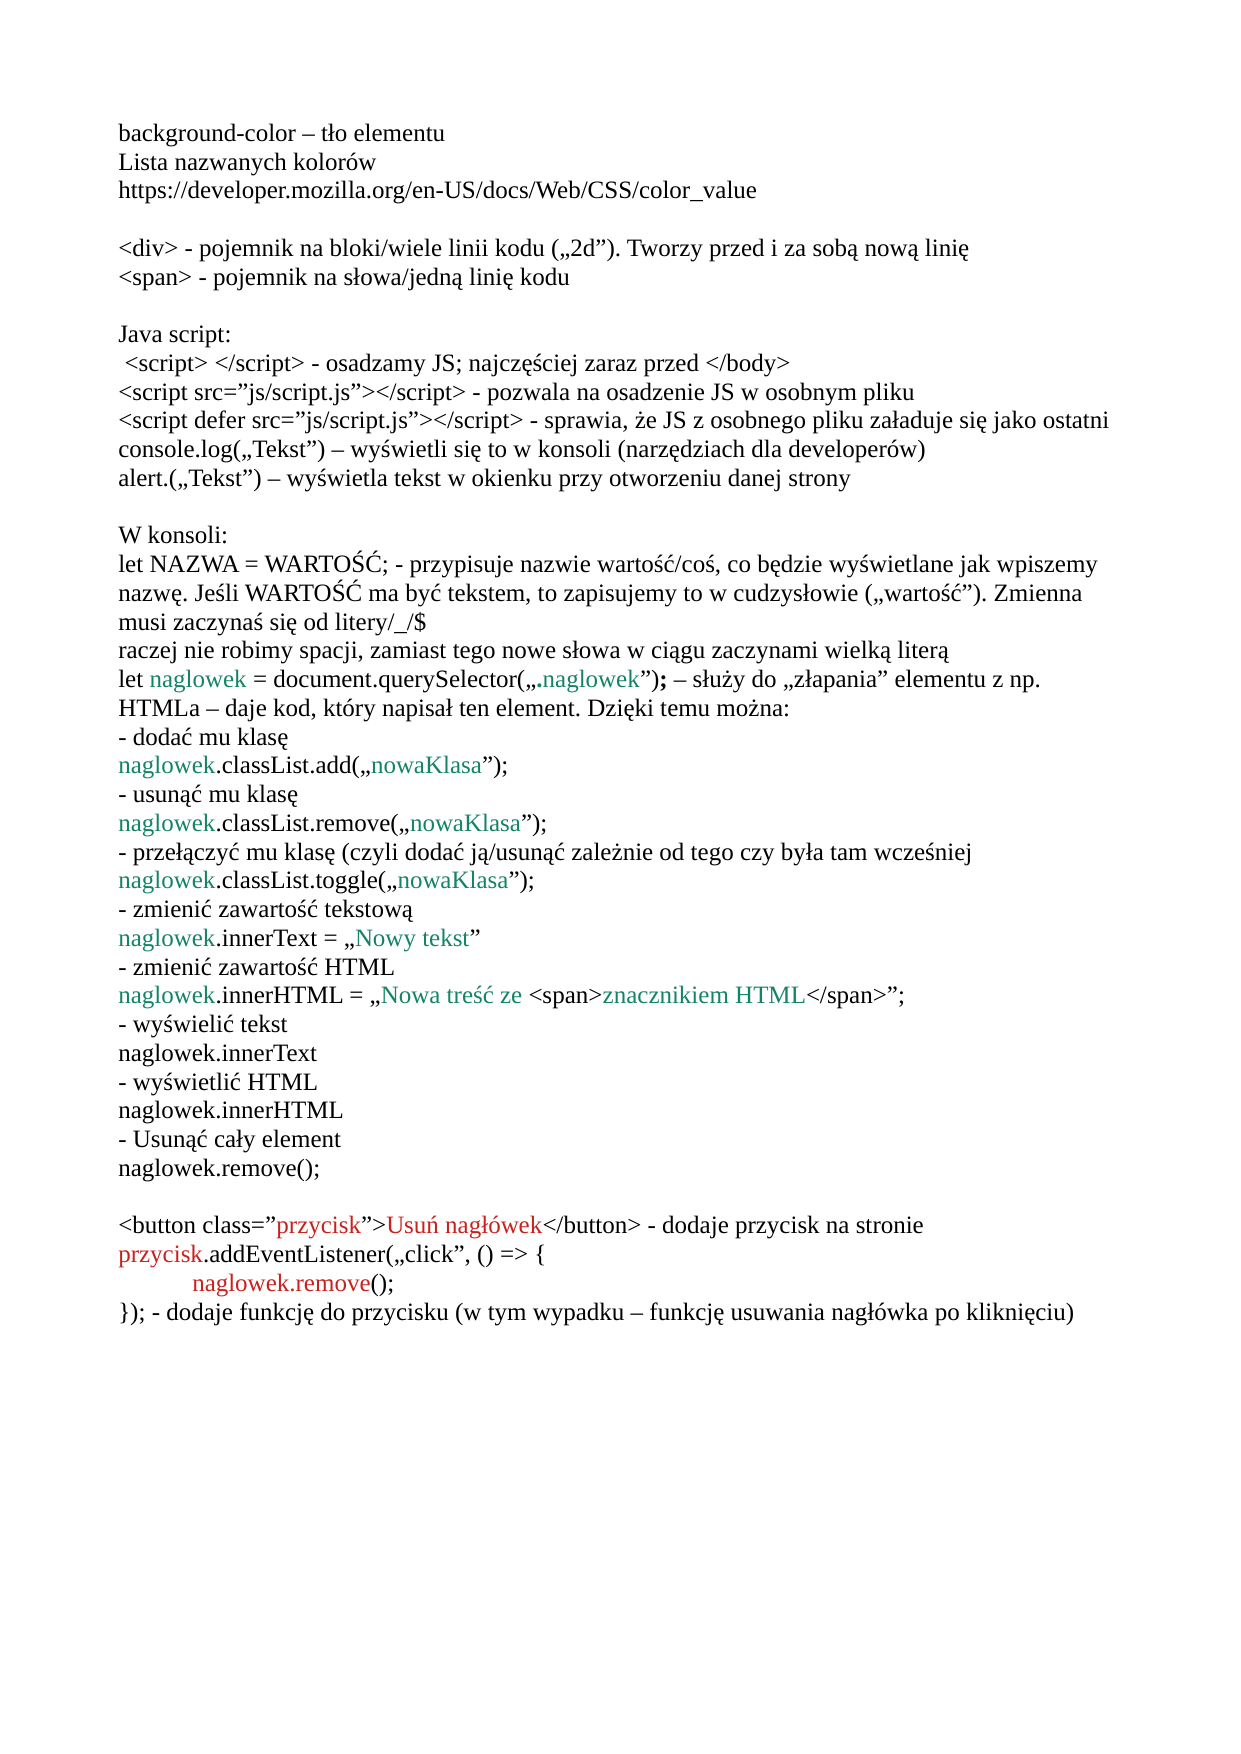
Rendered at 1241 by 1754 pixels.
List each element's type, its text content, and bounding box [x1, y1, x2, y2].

text alert.(„Tekst”) – wyświetla tekst w okienku przy otworzeniu danej strony [118, 463, 1122, 492]
text <script defer src=”js/script.js”></script> - sprawia, że JS z osobnego pliku załaduje się jako ostatni [118, 406, 1122, 434]
text let naglowek = document.querySelector(„.naglowek”); – służy do „złapania” elementu z np. HTMLa – daje kod, który napisał ten element. Dzięki temu można: [118, 664, 1122, 722]
text background-color – tło elementu [118, 118, 1122, 147]
text raczej nie robimy spacji, zamiast tego nowe słowa w ciągu zaczynami wielką literą [118, 636, 1122, 664]
text naglowek.innerHTML [118, 1096, 1122, 1124]
text - Usunąć cały element [118, 1124, 1122, 1153]
text <div> - pojemnik na bloki/wiele linii kodu („2d”). Tworzy przed i za sobą nową linię [118, 233, 1122, 262]
text - wyświelić tekst [118, 1009, 1122, 1038]
text <script src=”js/script.js”></script> - pozwala na osadzenie JS w osobnym pliku [118, 377, 1122, 406]
text W konsoli: [118, 521, 1122, 549]
text let NAZWA = WARTOŚĆ; - przypisuje nazwie wartość/coś, co będzie wyświetlane jak wpiszemy nazwę. Jeśli WARTOŚĆ ma być tekstem, to zapisujemy to w cudzysłowie („wartość”). Zmienna musi zaczynaś się od litery/_/$ [118, 549, 1122, 636]
text https://developer.mozilla.org/en-US/docs/Web/CSS/color_value [118, 176, 1122, 204]
text console.log(„Tekst”) – wyświetli się to w konsoli (narzędziach dla developerów) [118, 434, 1122, 463]
text naglowek.classList.remove(„nowaKlasa”); [118, 808, 1122, 837]
text <script> </script> - osadzamy JS; najczęściej zaraz przed </body> [118, 348, 1122, 377]
text <span> - pojemnik na słowa/jedną linię kodu [118, 262, 1122, 291]
text <button class=”przycisk”>Usuń nagłówek</button> - dodaje przycisk na stronie [118, 1211, 1122, 1239]
text naglowek.remove(); [118, 1268, 1122, 1297]
text - przełączyć mu klasę (czyli dodać ją/usunąć zależnie od tego czy była tam wcześniej [118, 837, 1122, 866]
text - wyświetlić HTML [118, 1067, 1122, 1096]
text - zmienić zawartość HTML [118, 952, 1122, 981]
text - zmienić zawartość tekstową [118, 894, 1122, 923]
text - dodać mu klasę [118, 722, 1122, 751]
text naglowek.classList.add(„nowaKlasa”); [118, 751, 1122, 779]
text naglowek.innerText = „Nowy tekst” [118, 923, 1122, 952]
text naglowek.remove(); [118, 1153, 1122, 1182]
text Java script: [118, 319, 1122, 348]
text - usunąć mu klasę [118, 779, 1122, 808]
text naglowek.innerText [118, 1038, 1122, 1067]
text naglowek.classList.toggle(„nowaKlasa”); [118, 866, 1122, 894]
text naglowek.innerHTML = „Nowa treść ze <span>znacznikiem HTML</span>”; [118, 981, 1122, 1009]
text }); - dodaje funkcję do przycisku (w tym wypadku – funkcję usuwania nagłówka po kliknięciu) [118, 1297, 1122, 1326]
text przycisk.addEventListener(„click”, () => { [118, 1239, 1122, 1268]
text Lista nazwanych kolorów [118, 147, 1122, 176]
